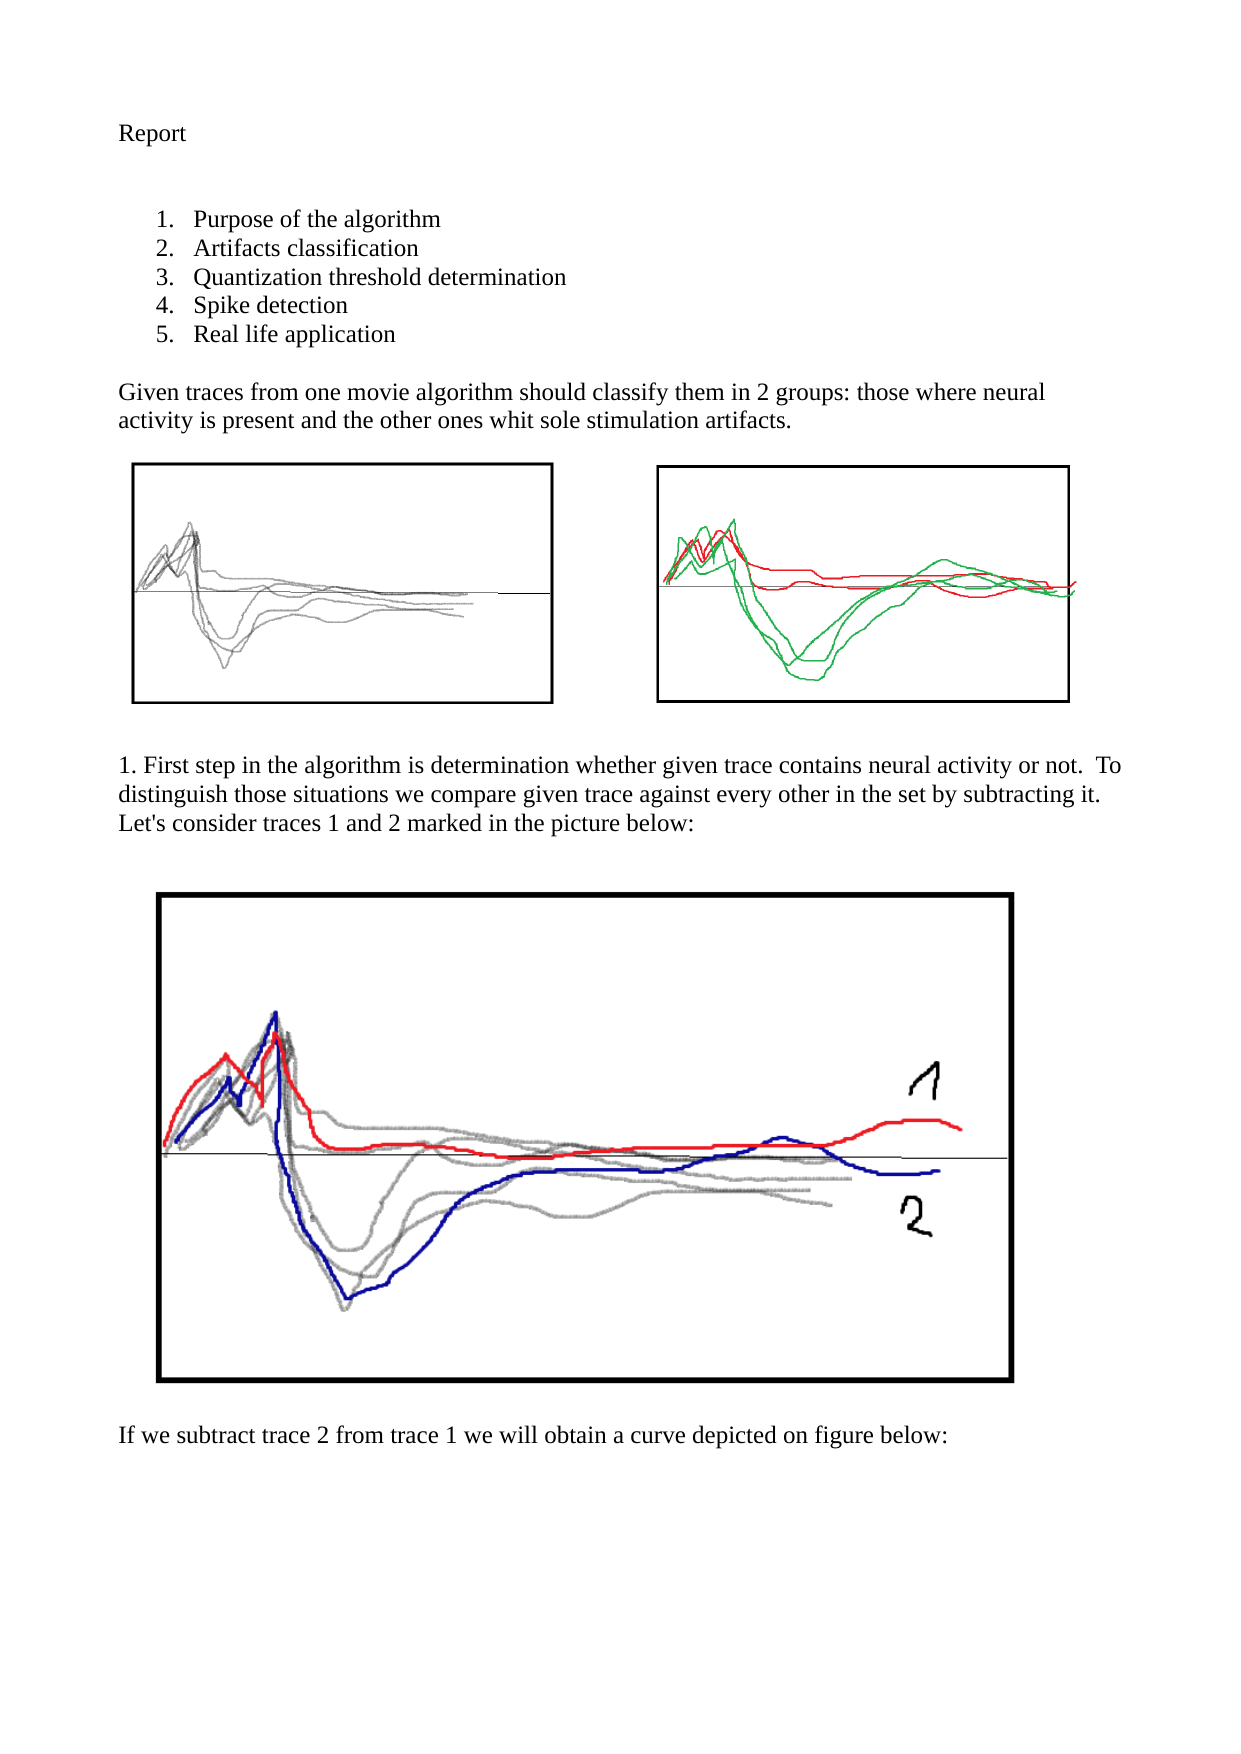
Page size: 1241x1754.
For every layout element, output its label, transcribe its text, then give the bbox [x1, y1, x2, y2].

text 1. First step in the algorithm is determination whether given trace contains neural activity or not. To distinguish those situations we compare given trace against every other in the set by subtracting it. [118, 751, 1122, 808]
text Given traces from one movie algorithm should classify them in 2 groups: those where neural activity is present and the other ones whit sole stimulation artifacts. [118, 377, 1122, 434]
text Let's consider traces 1 and 2 marked in the picture below: [118, 808, 1122, 837]
list Purpose of the algorithm [156, 204, 1122, 233]
text Report [118, 118, 1122, 147]
text If we subtract trace 2 from trace 1 we will obtain a curve depicted on figure below: [118, 837, 1122, 1449]
list Spike detection [156, 291, 1122, 319]
picture [133, 853, 1073, 1420]
picture [635, 436, 1096, 731]
picture [120, 443, 582, 722]
list Real life application [156, 319, 1122, 348]
list Quantization threshold determination [156, 262, 1122, 291]
list Artifacts classification [156, 233, 1122, 262]
